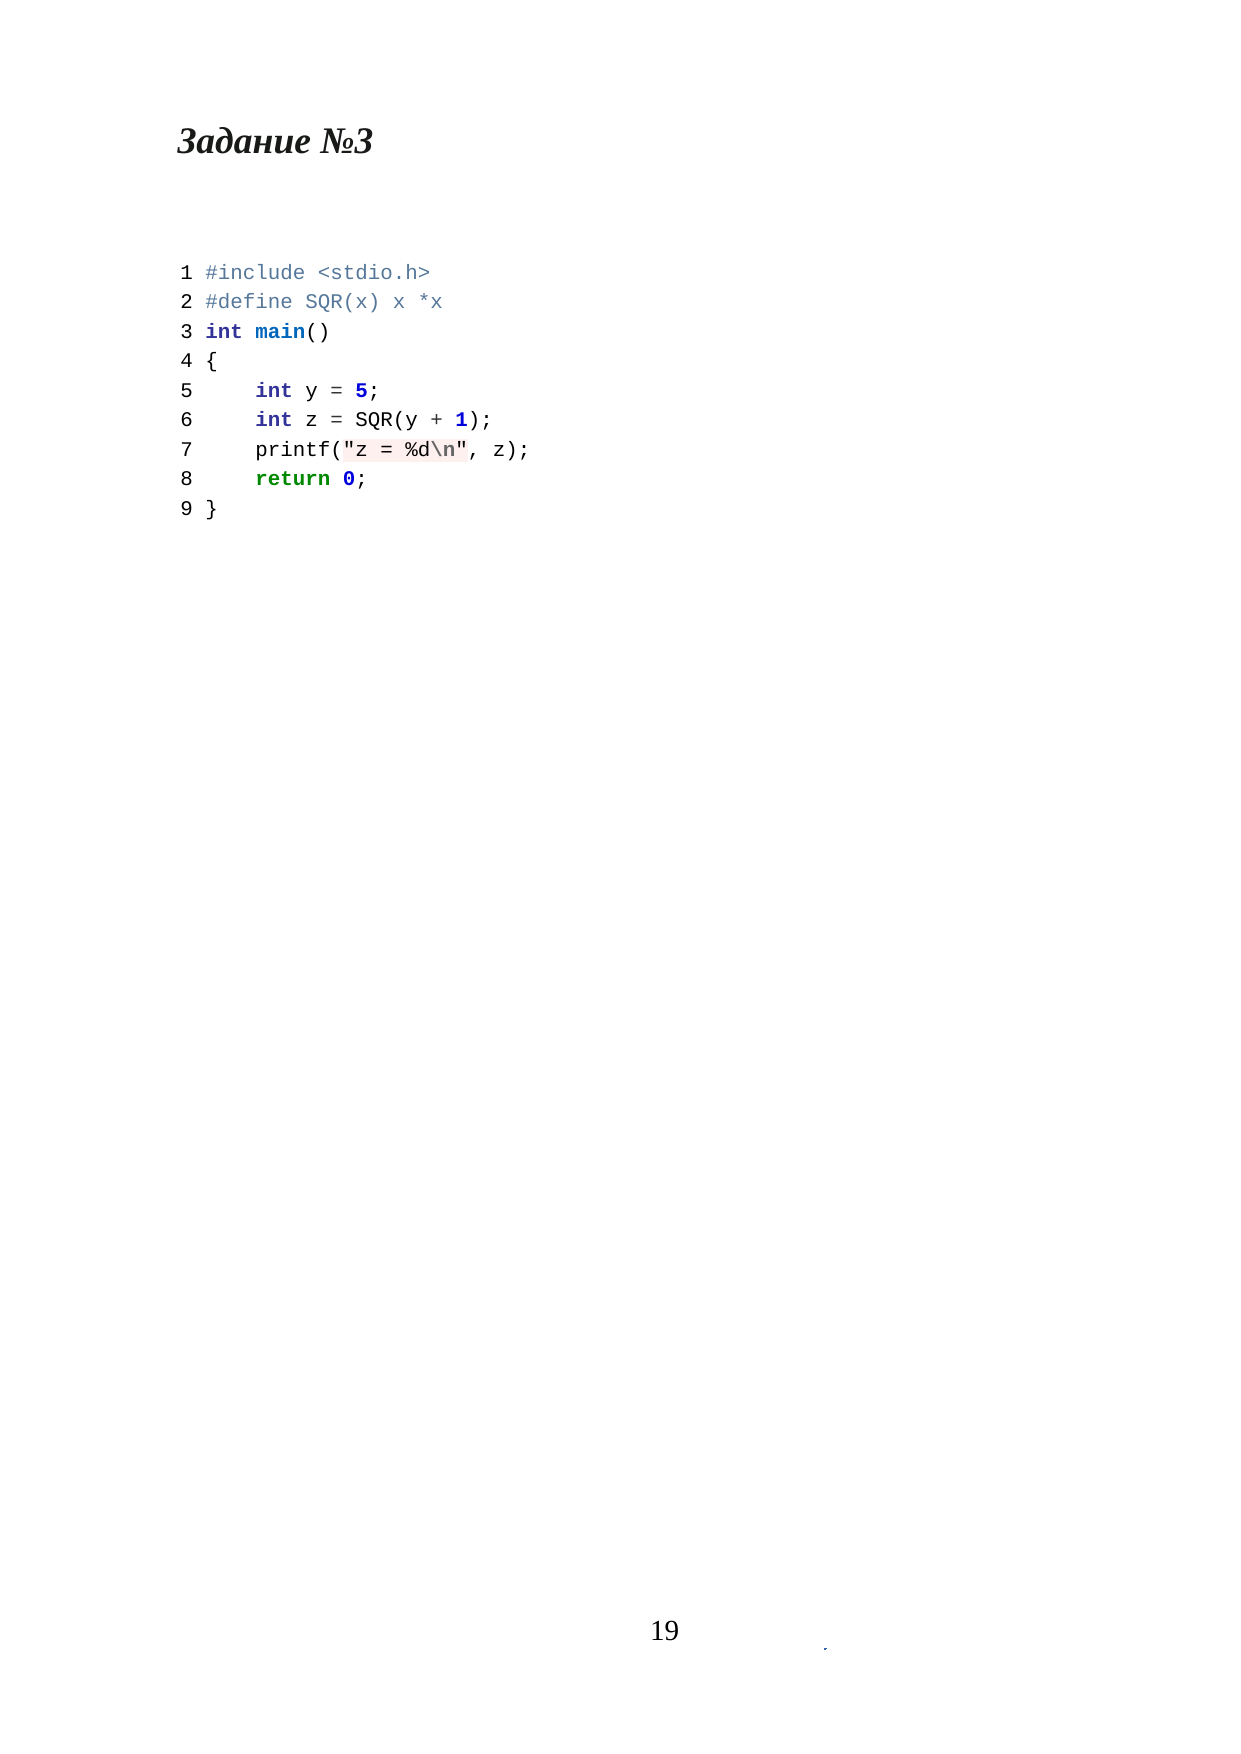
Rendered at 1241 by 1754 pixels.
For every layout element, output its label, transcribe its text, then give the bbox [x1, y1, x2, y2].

table_header #include <stdio.h> #define SQR(x) x *x int main() { int y = 5; int z = SQR(y + 1); printf("z = %d\n", z); return 0; } [202, 259, 1033, 560]
table_header 1 2 3 4 5 6 7 8 9 [177, 259, 202, 560]
text Задание №3 [177, 118, 1152, 161]
